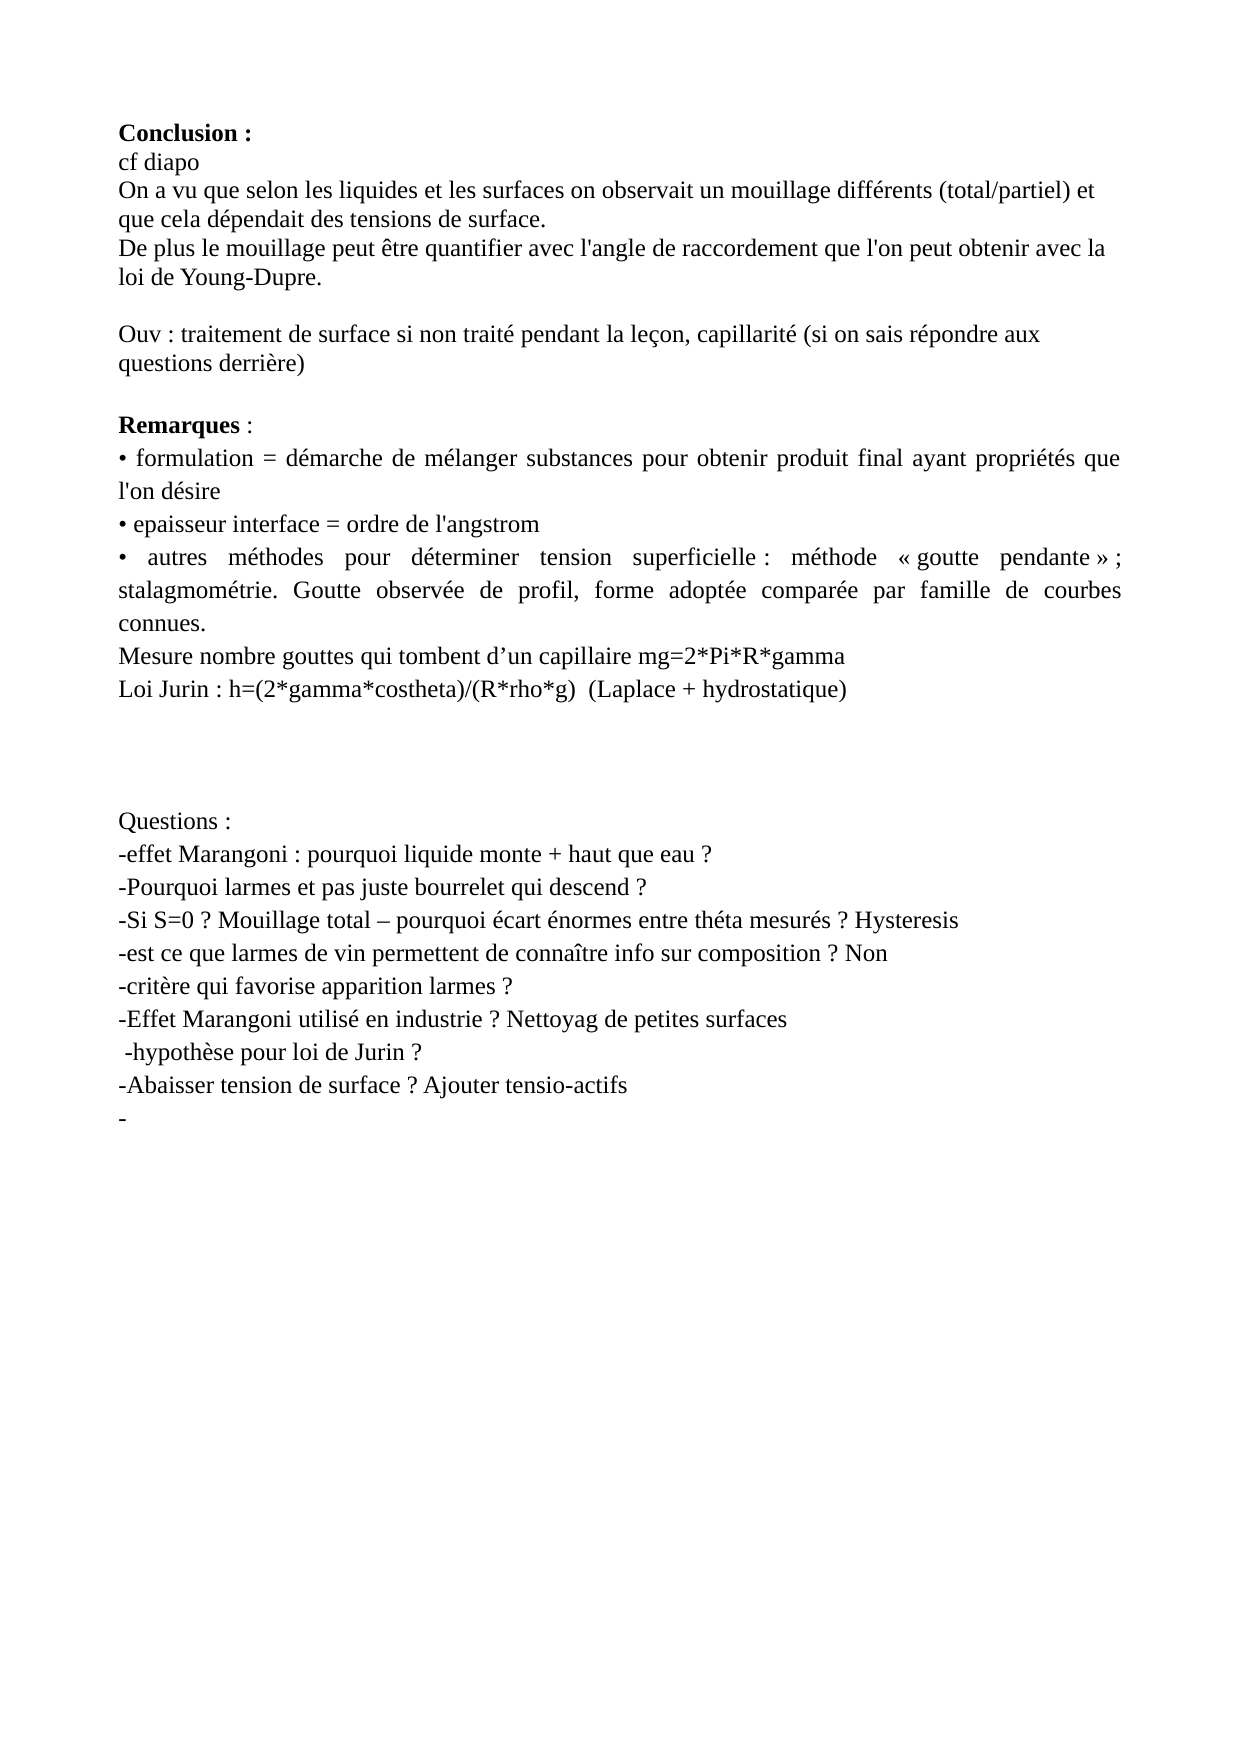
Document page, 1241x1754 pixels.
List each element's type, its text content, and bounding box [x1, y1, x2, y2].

text • epaisseur interface = ordre de l'angstrom [118, 509, 1122, 538]
text • autres méthodes pour déterminer tension superficielle : méthode « goutte pendante » ; stalagmométrie. Goutte observée de profil, forme adoptée comparée par famille de courbes connues. Mesure nombre gouttes qui tombent d’un capillaire mg=2*Pi*R*gamma [118, 542, 1122, 670]
text Questions : [118, 806, 1122, 835]
text -Abaisser tension de surface ? Ajouter tensio-actifs [118, 1070, 1122, 1099]
text • formulation = démarche de mélanger substances pour obtenir produit final ayant propriétés que l'on désire [118, 443, 1122, 505]
text -Si S=0 ? Mouillage total – pourquoi écart énormes entre théta mesurés ? Hysteresis [118, 905, 1122, 934]
text -critère qui favorise apparition larmes ? [118, 971, 1122, 1000]
text Remarques : [118, 410, 1122, 439]
text -est ce que larmes de vin permettent de connaître info sur composition ? Non [118, 938, 1122, 967]
text -effet Marangoni : pourquoi liquide monte + haut que eau ? [118, 839, 1122, 868]
text - [118, 1103, 1122, 1132]
text -Effet Marangoni utilisé en industrie ? Nettoyag de petites surfaces [118, 1004, 1122, 1033]
text Conclusion : [118, 118, 1122, 147]
text -Pourquoi larmes et pas juste bourrelet qui descend ? [118, 872, 1122, 901]
text On a vu que selon les liquides et les surfaces on observait un mouillage différents (total/partiel) et que cela dépendait des tensions de surface. [118, 176, 1122, 233]
text De plus le mouillage peut être quantifier avec l'angle de raccordement que l'on peut obtenir avec la loi de Young-Dupre. [118, 233, 1122, 291]
text cf diapo [118, 147, 1122, 176]
text Ouv : traitement de surface si non traité pendant la leçon, capillarité (si on sais répondre aux questions derrière) [118, 319, 1122, 377]
text Loi Jurin : h=(2*gamma*costheta)/(R*rho*g) (Laplace + hydrostatique) [118, 674, 1122, 703]
text -hypothèse pour loi de Jurin ? [118, 1037, 1122, 1066]
